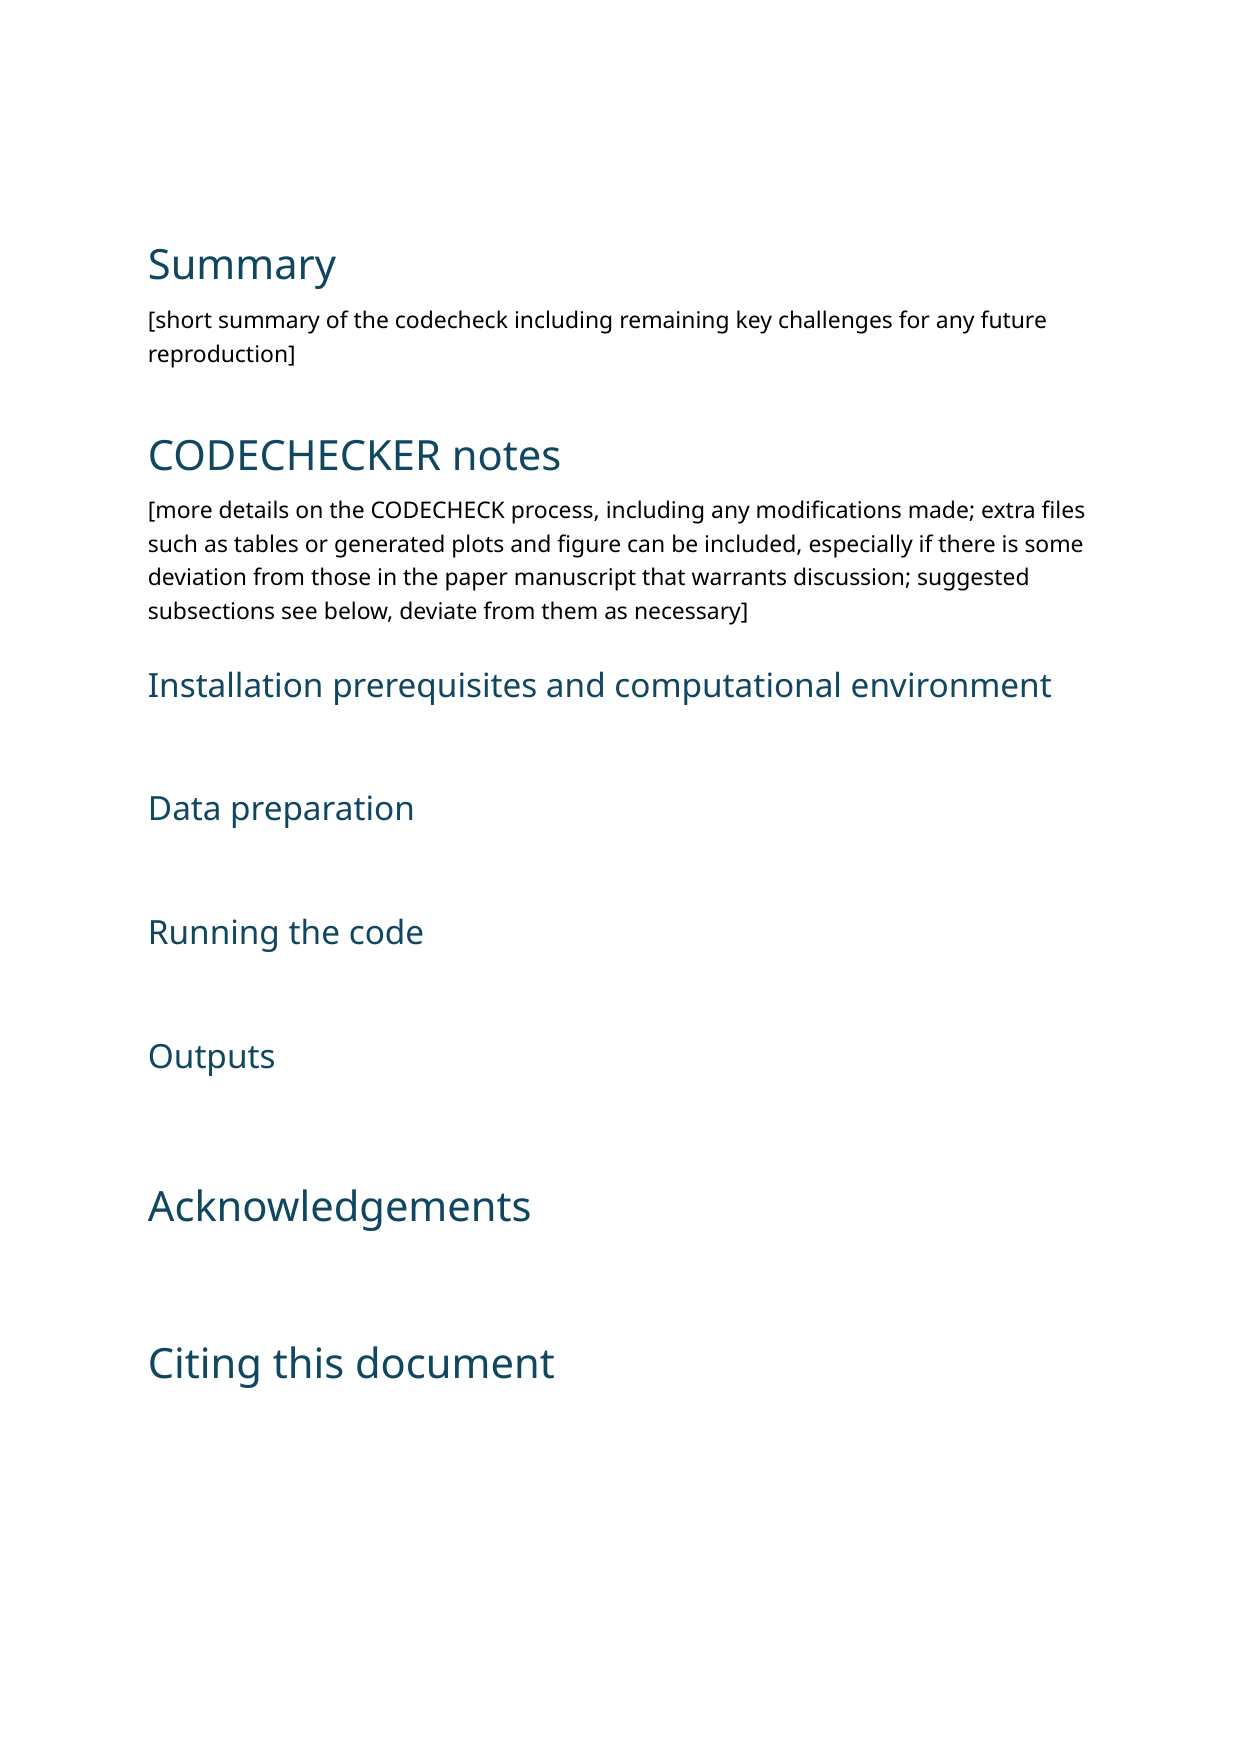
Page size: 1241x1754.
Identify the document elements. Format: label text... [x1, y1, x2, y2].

subtitle Citing this document [148, 1333, 1093, 1390]
subtitle Acknowledgements [148, 1177, 1093, 1234]
subtitle Installation prerequisites and computational environment [148, 661, 1093, 707]
text [more details on the CODECHECK process, including any modifications made; extra files such as tables or generated plots and figure can be included, especially if there is some deviation from those in the paper manuscript that warrants discussion; suggested subsections see below, deviate from them as necessary] [148, 494, 1093, 626]
subtitle Summary [148, 235, 1093, 292]
subtitle Running the code [148, 909, 1093, 954]
text [short summary of the codecheck including remaining key challenges for any future reproduction] [148, 304, 1093, 369]
subtitle Outputs [148, 1032, 1093, 1078]
subtitle CODECHECKER notes [148, 425, 1093, 482]
subtitle Data preparation [148, 785, 1093, 831]
